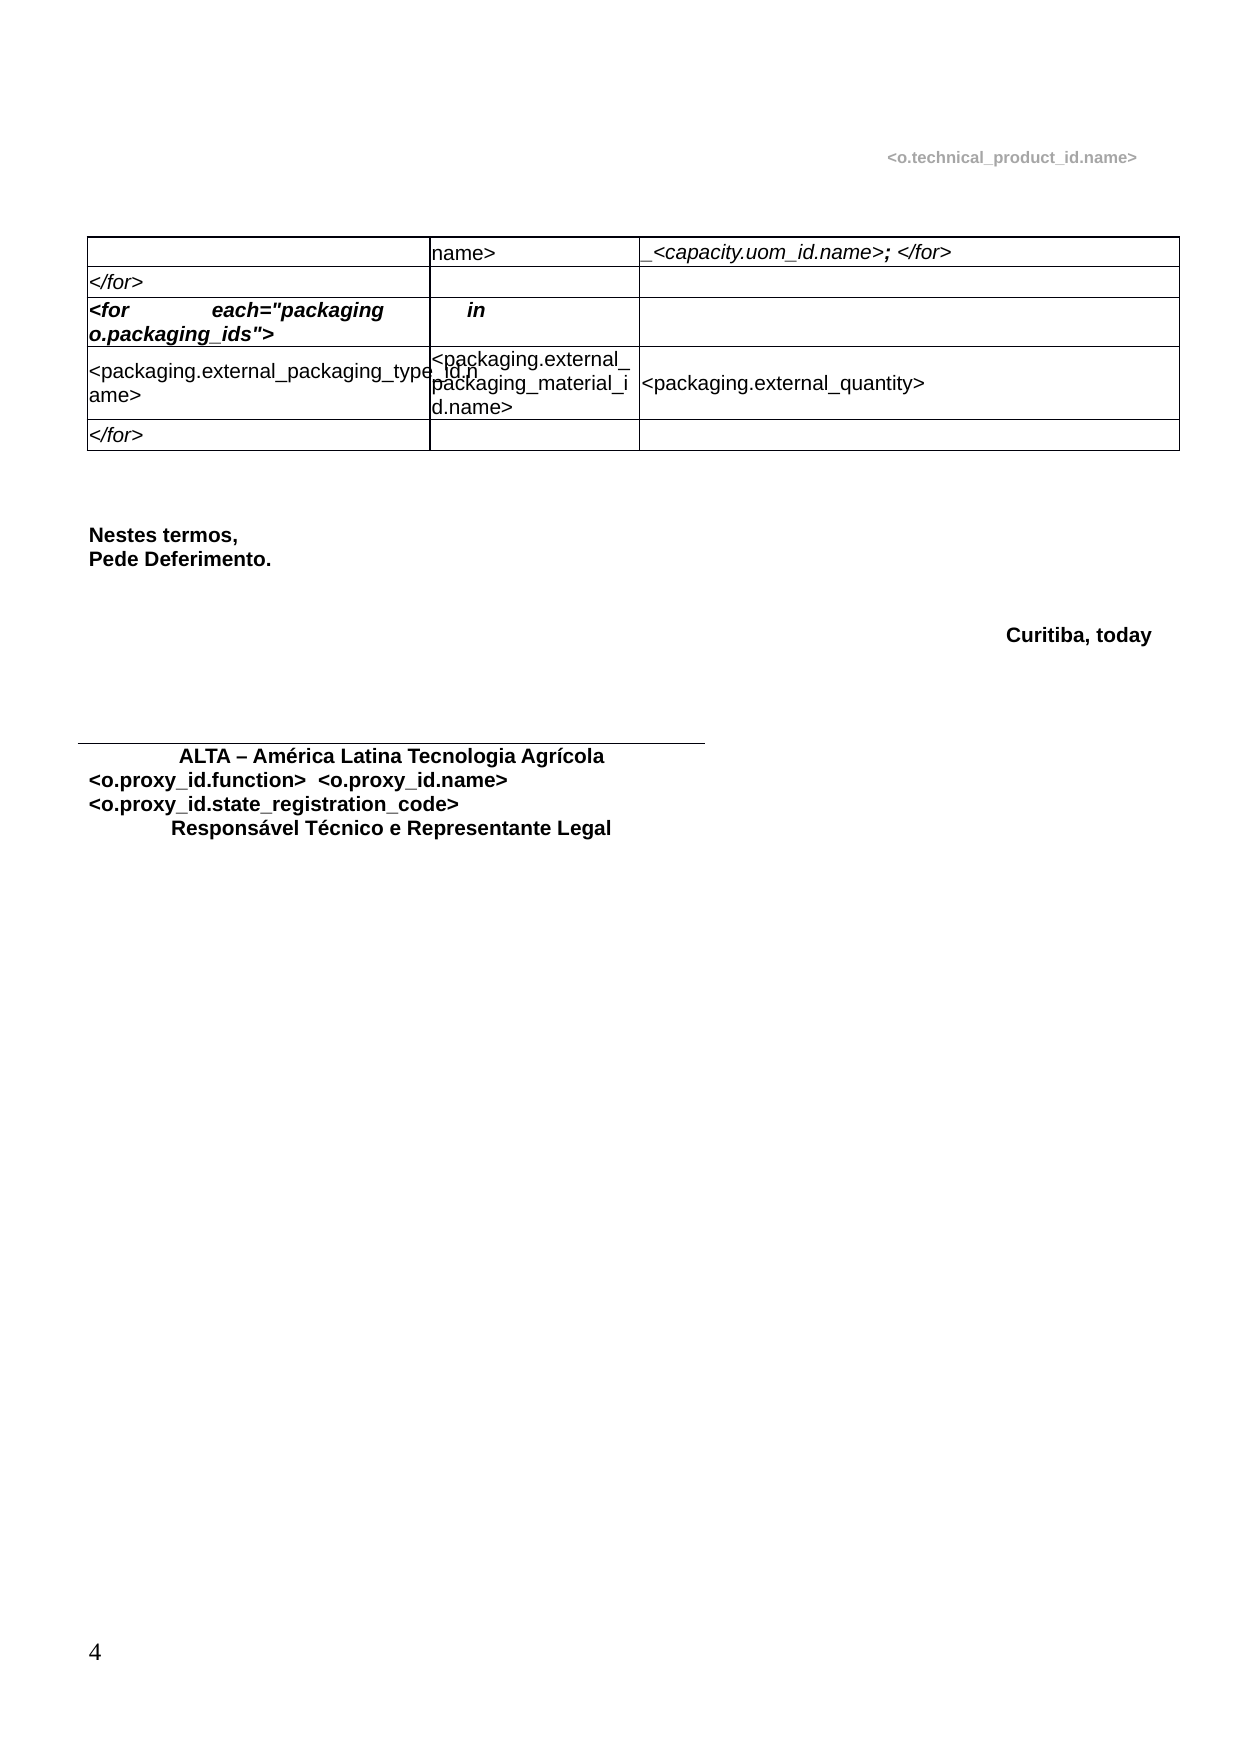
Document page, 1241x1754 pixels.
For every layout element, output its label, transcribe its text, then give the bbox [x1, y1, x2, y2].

table_cell <packaging.external_packaging_type_id.name> [88, 347, 429, 419]
table_cell [640, 298, 1179, 346]
table_cell <packaging.external_packaging_material_id.name> [431, 347, 639, 419]
table_cell [640, 267, 1179, 297]
table_cell _<capacity.uom_id.name>; </for> [640, 238, 1179, 266]
table_cell [431, 420, 639, 450]
text Pede Deferimento. [89, 547, 1152, 571]
text Curitiba, today [89, 619, 1152, 647]
table_cell name> [431, 238, 639, 266]
table_cell [431, 298, 639, 346]
table_header ALTA – América Latina Tecnologia Agrícola <o.proxy_id.function> <o.proxy_id.name> <o.proxy_id.state_registration_code> Responsável Técnico e Representante Legal [78, 744, 705, 840]
table_cell [431, 267, 639, 297]
table_cell <packaging.external_quantity> [640, 347, 1179, 419]
table_cell </for> [88, 267, 429, 297]
table_cell [640, 420, 1179, 450]
table_cell [88, 238, 429, 266]
table_cell </for> [88, 420, 429, 450]
text Nestes termos, [89, 523, 1152, 547]
table_cell <for each="packaging in o.packaging_ids"> [88, 298, 429, 346]
